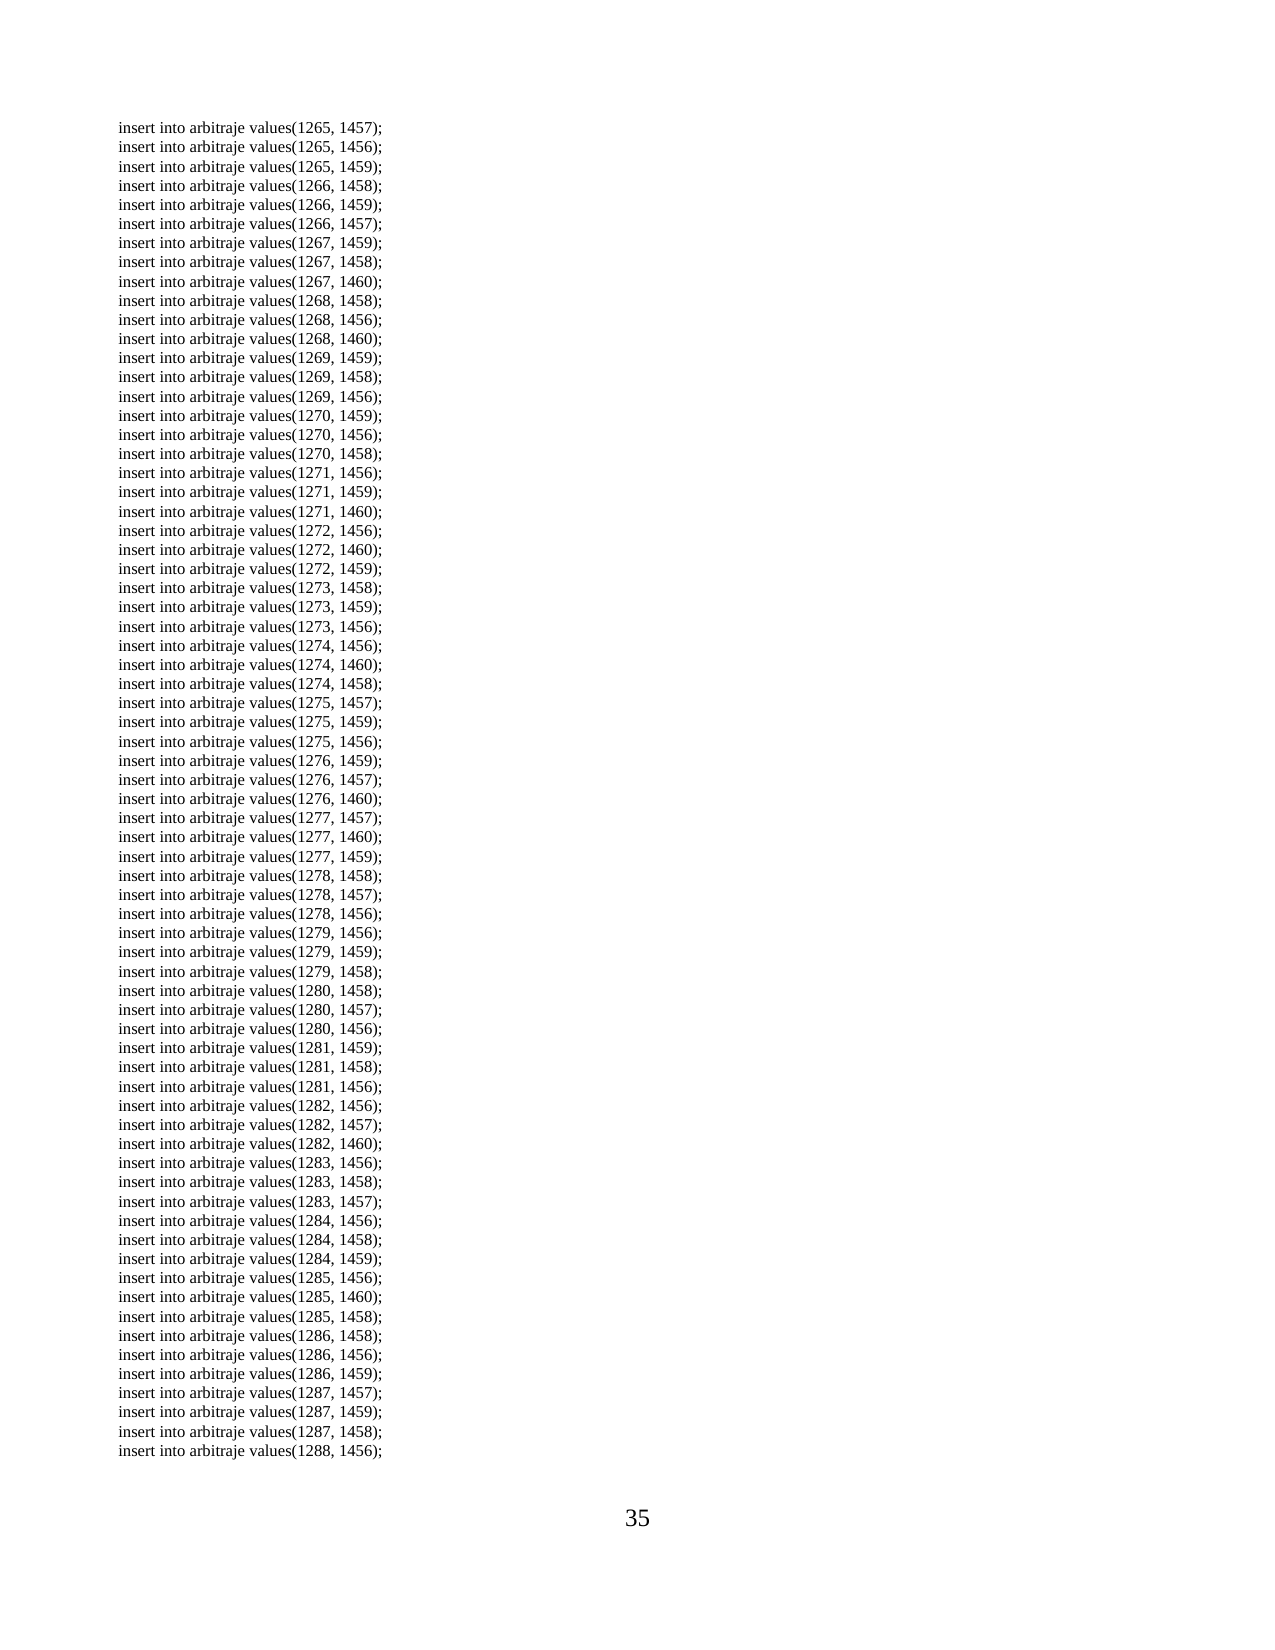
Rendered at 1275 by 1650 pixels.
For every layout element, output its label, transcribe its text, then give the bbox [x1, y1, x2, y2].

text insert into arbitraje values(1280, 1456); [118, 1019, 1157, 1038]
text insert into arbitraje values(1268, 1458); [118, 291, 1157, 310]
text insert into arbitraje values(1276, 1460); [118, 789, 1157, 808]
text insert into arbitraje values(1266, 1457); [118, 214, 1157, 233]
text insert into arbitraje values(1275, 1459); [118, 712, 1157, 731]
text insert into arbitraje values(1278, 1456); [118, 904, 1157, 923]
text insert into arbitraje values(1274, 1456); [118, 636, 1157, 655]
text insert into arbitraje values(1267, 1459); [118, 233, 1157, 252]
text insert into arbitraje values(1279, 1458); [118, 961, 1157, 981]
text insert into arbitraje values(1273, 1459); [118, 597, 1157, 616]
text insert into arbitraje values(1287, 1457); [118, 1383, 1157, 1402]
text insert into arbitraje values(1273, 1456); [118, 616, 1157, 636]
text insert into arbitraje values(1282, 1460); [118, 1134, 1157, 1153]
text insert into arbitraje values(1281, 1456); [118, 1076, 1157, 1096]
text insert into arbitraje values(1278, 1458); [118, 866, 1157, 885]
text insert into arbitraje values(1274, 1458); [118, 674, 1157, 693]
text insert into arbitraje values(1272, 1460); [118, 540, 1157, 559]
text insert into arbitraje values(1270, 1458); [118, 444, 1157, 463]
text insert into arbitraje values(1281, 1459); [118, 1038, 1157, 1057]
text insert into arbitraje values(1286, 1458); [118, 1326, 1157, 1345]
text insert into arbitraje values(1265, 1456); [118, 137, 1157, 156]
text insert into arbitraje values(1269, 1458); [118, 367, 1157, 386]
text insert into arbitraje values(1269, 1456); [118, 386, 1157, 406]
text insert into arbitraje values(1285, 1458); [118, 1306, 1157, 1326]
text insert into arbitraje values(1286, 1459); [118, 1364, 1157, 1383]
text insert into arbitraje values(1282, 1457); [118, 1115, 1157, 1134]
text insert into arbitraje values(1267, 1460); [118, 271, 1157, 291]
text insert into arbitraje values(1280, 1457); [118, 1000, 1157, 1019]
text insert into arbitraje values(1284, 1456); [118, 1211, 1157, 1230]
text insert into arbitraje values(1265, 1457); [118, 118, 1157, 137]
text insert into arbitraje values(1268, 1460); [118, 329, 1157, 348]
text insert into arbitraje values(1269, 1459); [118, 348, 1157, 367]
text insert into arbitraje values(1272, 1459); [118, 559, 1157, 578]
text insert into arbitraje values(1270, 1459); [118, 406, 1157, 425]
text insert into arbitraje values(1271, 1460); [118, 501, 1157, 521]
text insert into arbitraje values(1275, 1457); [118, 693, 1157, 712]
text insert into arbitraje values(1271, 1459); [118, 482, 1157, 501]
text insert into arbitraje values(1287, 1459); [118, 1402, 1157, 1421]
text insert into arbitraje values(1272, 1456); [118, 521, 1157, 540]
text insert into arbitraje values(1286, 1456); [118, 1345, 1157, 1364]
text insert into arbitraje values(1284, 1458); [118, 1230, 1157, 1249]
text insert into arbitraje values(1266, 1459); [118, 195, 1157, 214]
text insert into arbitraje values(1271, 1456); [118, 463, 1157, 482]
text insert into arbitraje values(1266, 1458); [118, 176, 1157, 195]
text insert into arbitraje values(1279, 1456); [118, 923, 1157, 942]
text insert into arbitraje values(1277, 1460); [118, 827, 1157, 846]
text insert into arbitraje values(1288, 1456); [118, 1441, 1157, 1460]
text insert into arbitraje values(1277, 1459); [118, 846, 1157, 866]
text insert into arbitraje values(1279, 1459); [118, 942, 1157, 961]
text insert into arbitraje values(1283, 1457); [118, 1191, 1157, 1211]
text insert into arbitraje values(1276, 1459); [118, 751, 1157, 770]
text insert into arbitraje values(1265, 1459); [118, 156, 1157, 176]
text insert into arbitraje values(1268, 1456); [118, 310, 1157, 329]
text insert into arbitraje values(1283, 1456); [118, 1153, 1157, 1172]
text insert into arbitraje values(1277, 1457); [118, 808, 1157, 827]
text insert into arbitraje values(1278, 1457); [118, 885, 1157, 904]
text insert into arbitraje values(1285, 1456); [118, 1268, 1157, 1287]
text insert into arbitraje values(1280, 1458); [118, 981, 1157, 1000]
text insert into arbitraje values(1281, 1458); [118, 1057, 1157, 1076]
text insert into arbitraje values(1267, 1458); [118, 252, 1157, 271]
text insert into arbitraje values(1282, 1456); [118, 1096, 1157, 1115]
text insert into arbitraje values(1275, 1456); [118, 731, 1157, 751]
text insert into arbitraje values(1283, 1458); [118, 1172, 1157, 1191]
text insert into arbitraje values(1287, 1458); [118, 1421, 1157, 1441]
text insert into arbitraje values(1270, 1456); [118, 425, 1157, 444]
text insert into arbitraje values(1276, 1457); [118, 770, 1157, 789]
text insert into arbitraje values(1285, 1460); [118, 1287, 1157, 1306]
text insert into arbitraje values(1273, 1458); [118, 578, 1157, 597]
text insert into arbitraje values(1274, 1460); [118, 655, 1157, 674]
text insert into arbitraje values(1284, 1459); [118, 1249, 1157, 1268]
